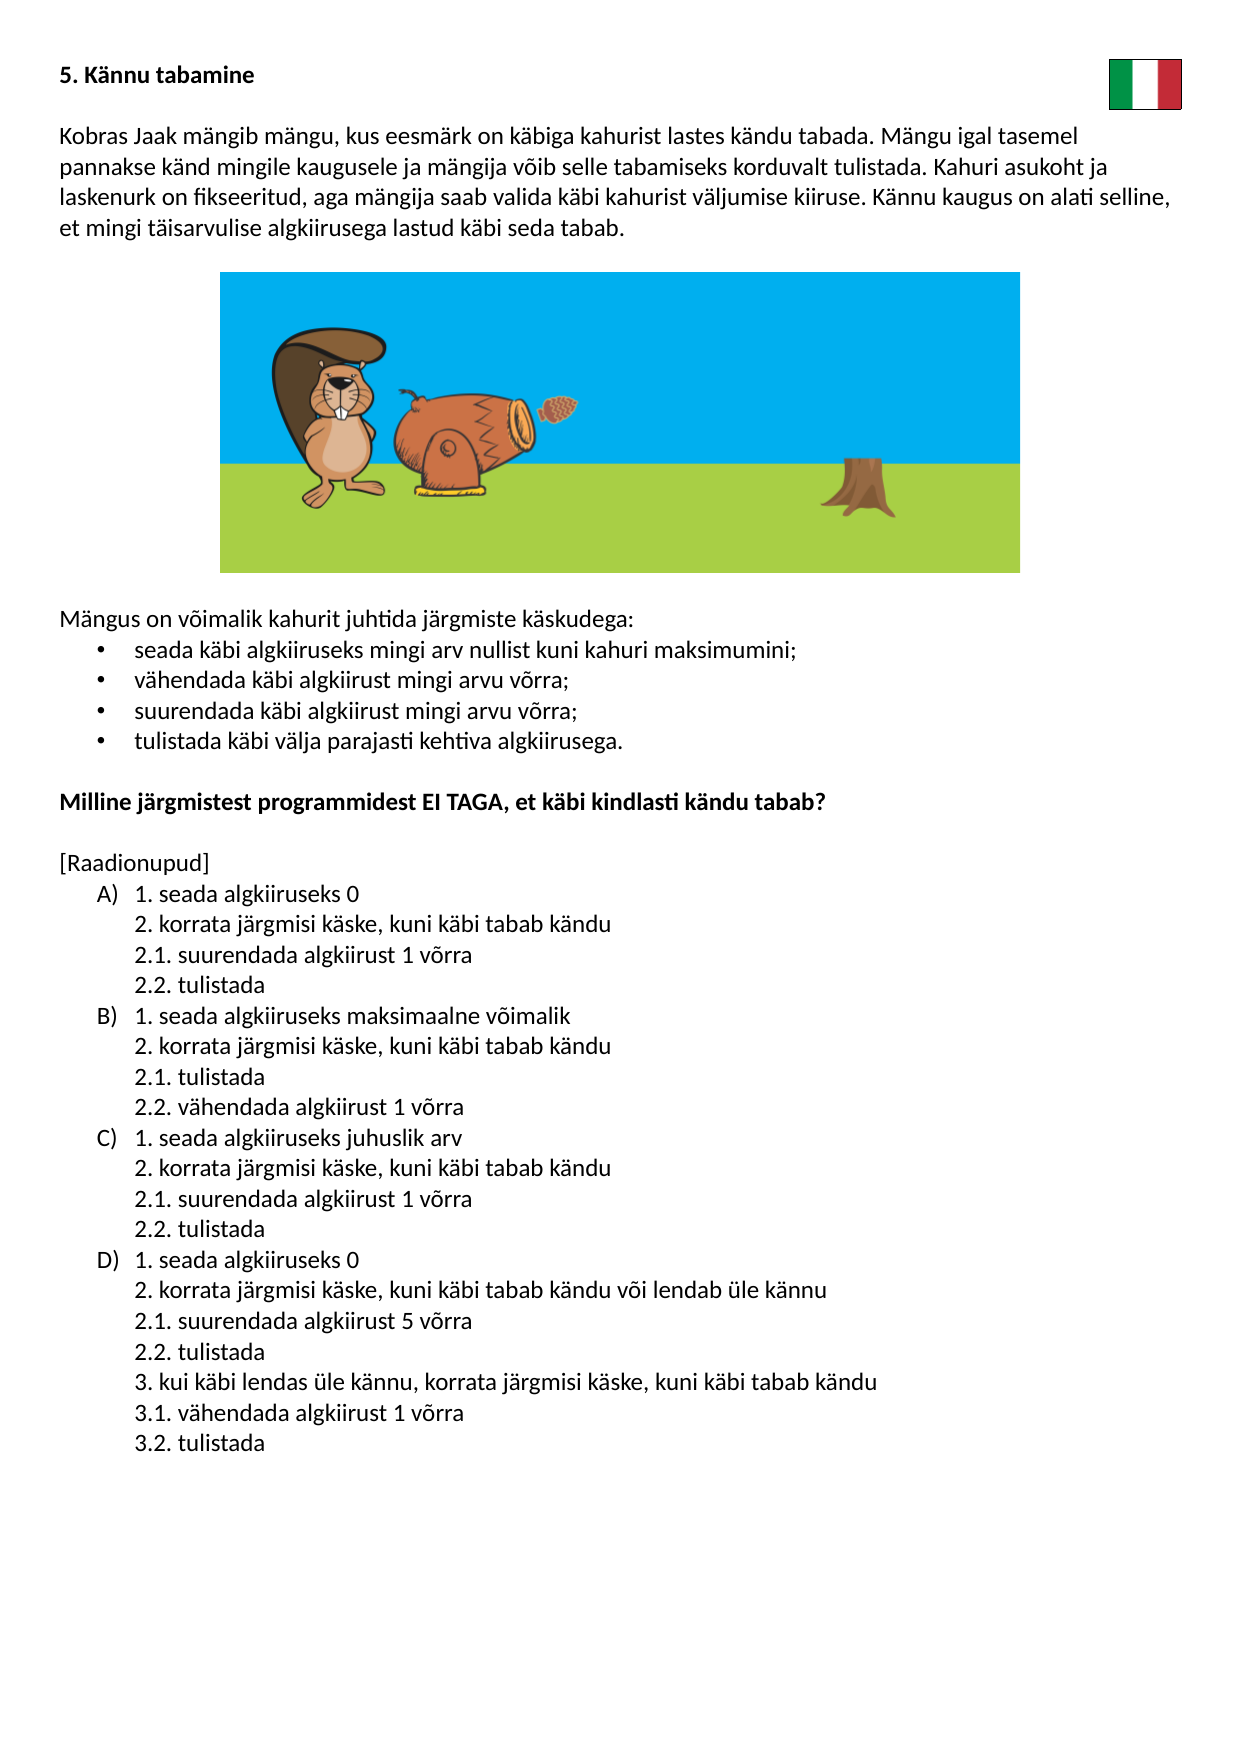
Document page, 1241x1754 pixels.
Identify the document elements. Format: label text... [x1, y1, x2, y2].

list suurendada käbi algkiirust mingi arvu võrra; [97, 695, 1181, 725]
text [Raadionupud] [59, 847, 1181, 878]
list seada käbi algkiiruseks mingi arv nullist kuni kahuri maksimumini; [97, 634, 1181, 664]
text Mängus on võimalik kahurit juhtida järgmiste käskudega: [59, 603, 1181, 634]
picture [537, 396, 578, 424]
list tulistada käbi välja parajasti kehtiva algkiirusega. [97, 725, 1181, 756]
list 1. seada algkiiruseks 0 2. korrata järgmisi käske, kuni käbi tabab kändu 2.1. suurendada algkiirust 1 võrra 2.2. tulistada [97, 878, 1181, 1000]
picture [220, 328, 1021, 573]
list 1. seada algkiiruseks juhuslik arv 2. korrata järgmisi käske, kuni käbi tabab kändu 2.1. suurendada algkiirust 1 võrra 2.2. tulistada [97, 1122, 1181, 1244]
list 1. seada algkiiruseks maksimaalne võimalik 2. korrata järgmisi käske, kuni käbi tabab kändu 2.1. tulistada 2.2. vähendada algkiirust 1 võrra [97, 1000, 1181, 1122]
picture [1110, 60, 1181, 109]
text 5. Kännu tabamine [59, 59, 1109, 89]
text Kobras Jaak mängib mängu, kus eesmärk on käbiga kahurist lastes kändu tabada. Mängu igal tasemel pannakse känd mingile kaugusele ja mängija võib selle tabamiseks korduvalt tulistada. Kahuri asukoht ja laskenurk on fikseeritud, aga mängija saab valida käbi kahurist väljumise kiiruse. Kännu kaugus on alati selline, et mingi täisarvulise algkiirusega lastud käbi seda tabab. [59, 120, 1181, 242]
list 1. seada algkiiruseks 0 2. korrata järgmisi käske, kuni käbi tabab kändu või lendab üle kännu 2.1. suurendada algkiirust 5 võrra 2.2. tulistada 3. kui käbi lendas üle kännu, korrata järgmisi käske, kuni käbi tabab kändu 3.1. vähendada algkiirust 1 võrra 3.2. tulistada [97, 1244, 1181, 1458]
list vähendada käbi algkiirust mingi arvu võrra; [97, 664, 1181, 695]
text Milline järgmistest programmidest EI TAGA, et käbi kindlasti kändu tabab? [59, 786, 1181, 817]
